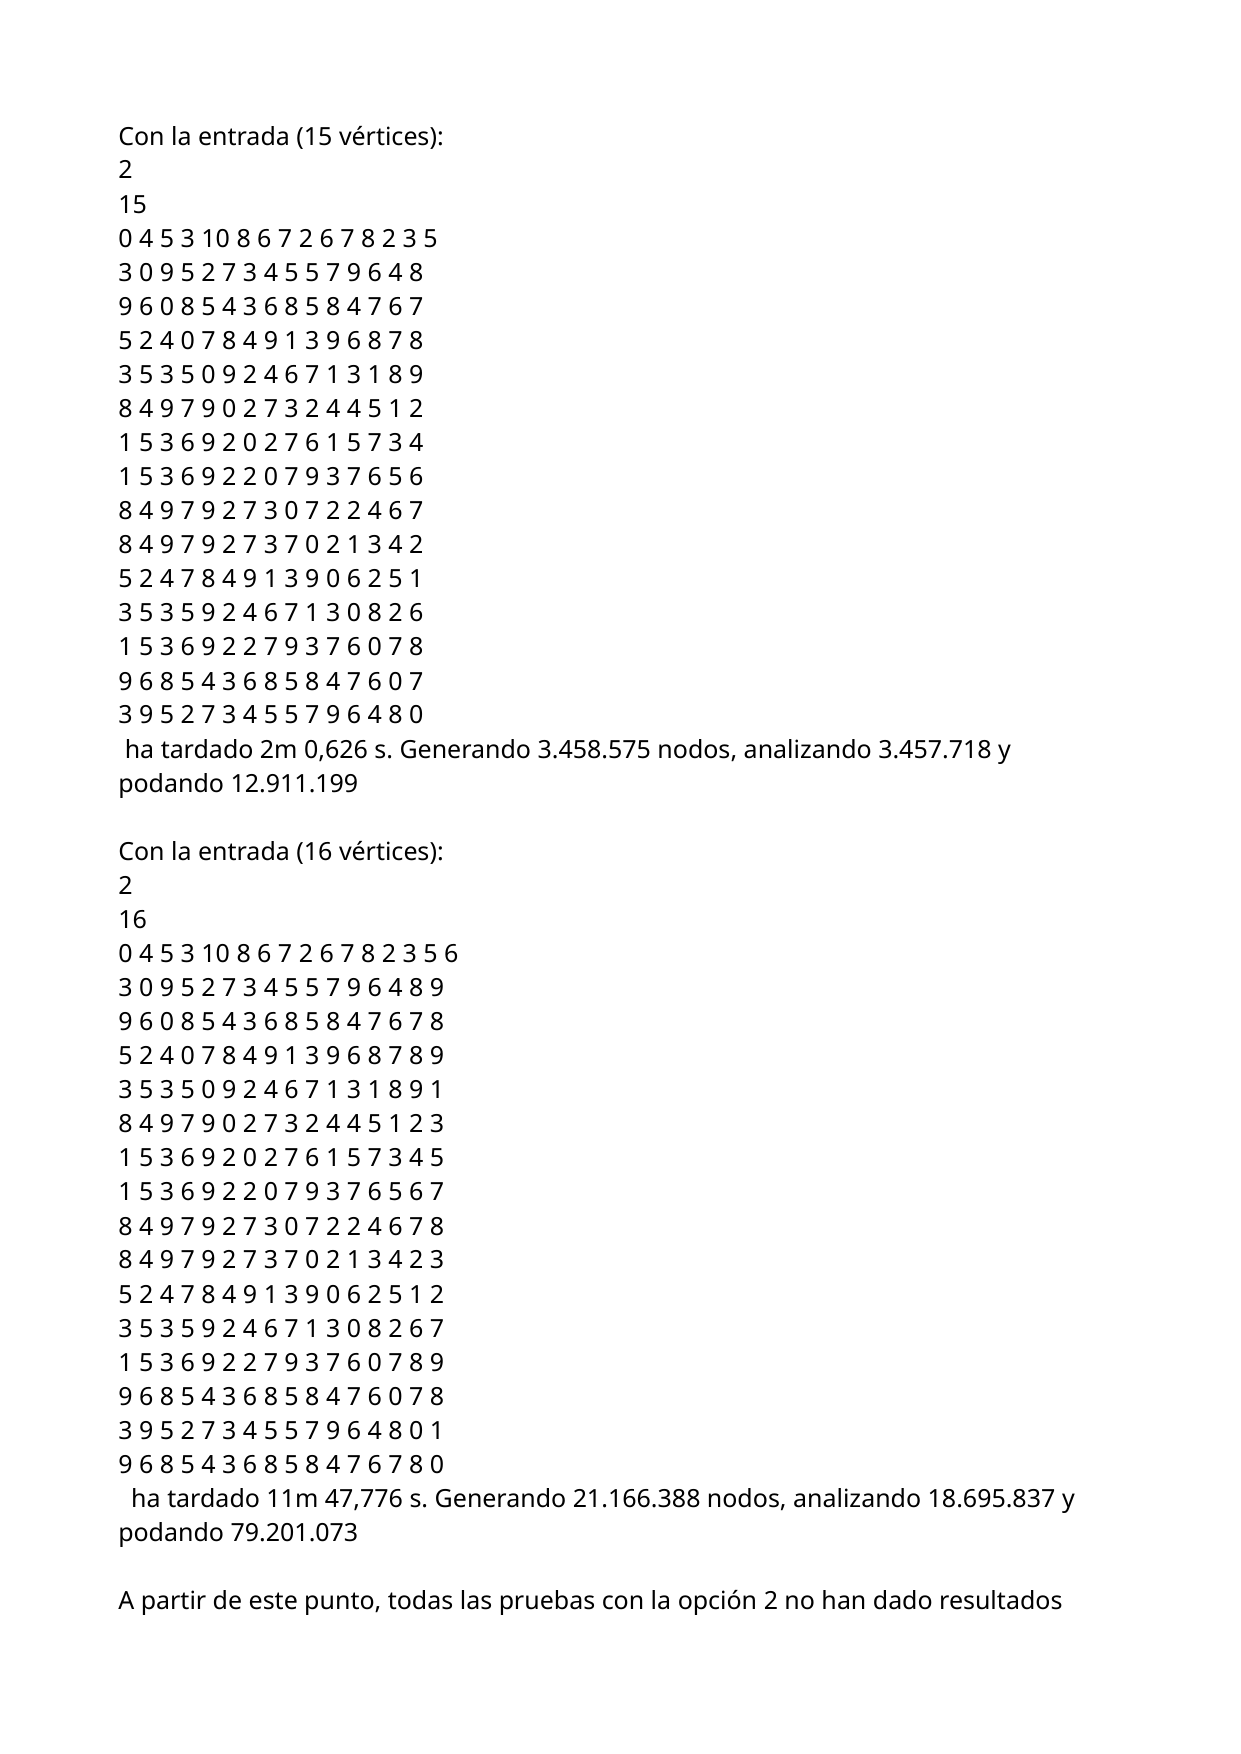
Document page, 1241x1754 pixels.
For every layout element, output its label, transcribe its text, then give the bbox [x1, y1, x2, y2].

text 3 5 3 5 9 2 4 6 7 1 3 0 8 2 6 [118, 595, 1122, 629]
text 8 4 9 7 9 0 2 7 3 2 4 4 5 1 2 [118, 391, 1122, 425]
text 1 5 3 6 9 2 2 7 9 3 7 6 0 7 8 9 [118, 1344, 1122, 1378]
text 1 5 3 6 9 2 0 2 7 6 1 5 7 3 4 5 [118, 1140, 1122, 1174]
text 5 2 4 0 7 8 4 9 1 3 9 6 8 7 8 [118, 322, 1122, 357]
text 8 4 9 7 9 2 7 3 7 0 2 1 3 4 2 3 [118, 1242, 1122, 1276]
text 3 5 3 5 9 2 4 6 7 1 3 0 8 2 6 7 [118, 1310, 1122, 1344]
text 8 4 9 7 9 2 7 3 7 0 2 1 3 4 2 [118, 527, 1122, 561]
text 0 4 5 3 10 8 6 7 2 6 7 8 2 3 5 6 [118, 936, 1122, 970]
text 2 [118, 867, 1122, 902]
text 8 4 9 7 9 2 7 3 0 7 2 2 4 6 7 8 [118, 1208, 1122, 1242]
text Con la entrada (15 vértices): [118, 118, 1122, 152]
text ha tardado 2m 0,626 s. Generando 3.458.575 nodos, analizando 3.457.718 y podando 12.911.199 [118, 731, 1122, 799]
text 9 6 8 5 4 3 6 8 5 8 4 7 6 0 7 8 [118, 1378, 1122, 1412]
text 9 6 8 5 4 3 6 8 5 8 4 7 6 7 8 0 [118, 1447, 1122, 1481]
text 9 6 0 8 5 4 3 6 8 5 8 4 7 6 7 [118, 288, 1122, 322]
text 8 4 9 7 9 0 2 7 3 2 4 4 5 1 2 3 [118, 1106, 1122, 1140]
text 1 5 3 6 9 2 0 2 7 6 1 5 7 3 4 [118, 425, 1122, 459]
text Con la entrada (16 vértices): [118, 833, 1122, 867]
text 5 2 4 7 8 4 9 1 3 9 0 6 2 5 1 2 [118, 1276, 1122, 1310]
text 5 2 4 0 7 8 4 9 1 3 9 6 8 7 8 9 [118, 1038, 1122, 1072]
text 3 5 3 5 0 9 2 4 6 7 1 3 1 8 9 [118, 357, 1122, 391]
text 3 0 9 5 2 7 3 4 5 5 7 9 6 4 8 9 [118, 970, 1122, 1004]
text 5 2 4 7 8 4 9 1 3 9 0 6 2 5 1 [118, 561, 1122, 595]
text 1 5 3 6 9 2 2 0 7 9 3 7 6 5 6 [118, 459, 1122, 493]
text 0 4 5 3 10 8 6 7 2 6 7 8 2 3 5 [118, 220, 1122, 254]
text ha tardado 11m 47,776 s. Generando 21.166.388 nodos, analizando 18.695.837 y podando 79.201.073 [118, 1481, 1122, 1549]
text 3 9 5 2 7 3 4 5 5 7 9 6 4 8 0 [118, 697, 1122, 731]
text 1 5 3 6 9 2 2 0 7 9 3 7 6 5 6 7 [118, 1174, 1122, 1208]
text 1 5 3 6 9 2 2 7 9 3 7 6 0 7 8 [118, 629, 1122, 663]
text A partir de este punto, todas las pruebas con la opción 2 no han dado resultados [118, 1583, 1122, 1617]
text 15 [118, 186, 1122, 220]
text 8 4 9 7 9 2 7 3 0 7 2 2 4 6 7 [118, 493, 1122, 527]
text 3 5 3 5 0 9 2 4 6 7 1 3 1 8 9 1 [118, 1072, 1122, 1106]
text 2 [118, 152, 1122, 186]
text 9 6 0 8 5 4 3 6 8 5 8 4 7 6 7 8 [118, 1004, 1122, 1038]
text 3 9 5 2 7 3 4 5 5 7 9 6 4 8 0 1 [118, 1412, 1122, 1447]
text 9 6 8 5 4 3 6 8 5 8 4 7 6 0 7 [118, 663, 1122, 697]
text 16 [118, 902, 1122, 936]
text 3 0 9 5 2 7 3 4 5 5 7 9 6 4 8 [118, 254, 1122, 288]
